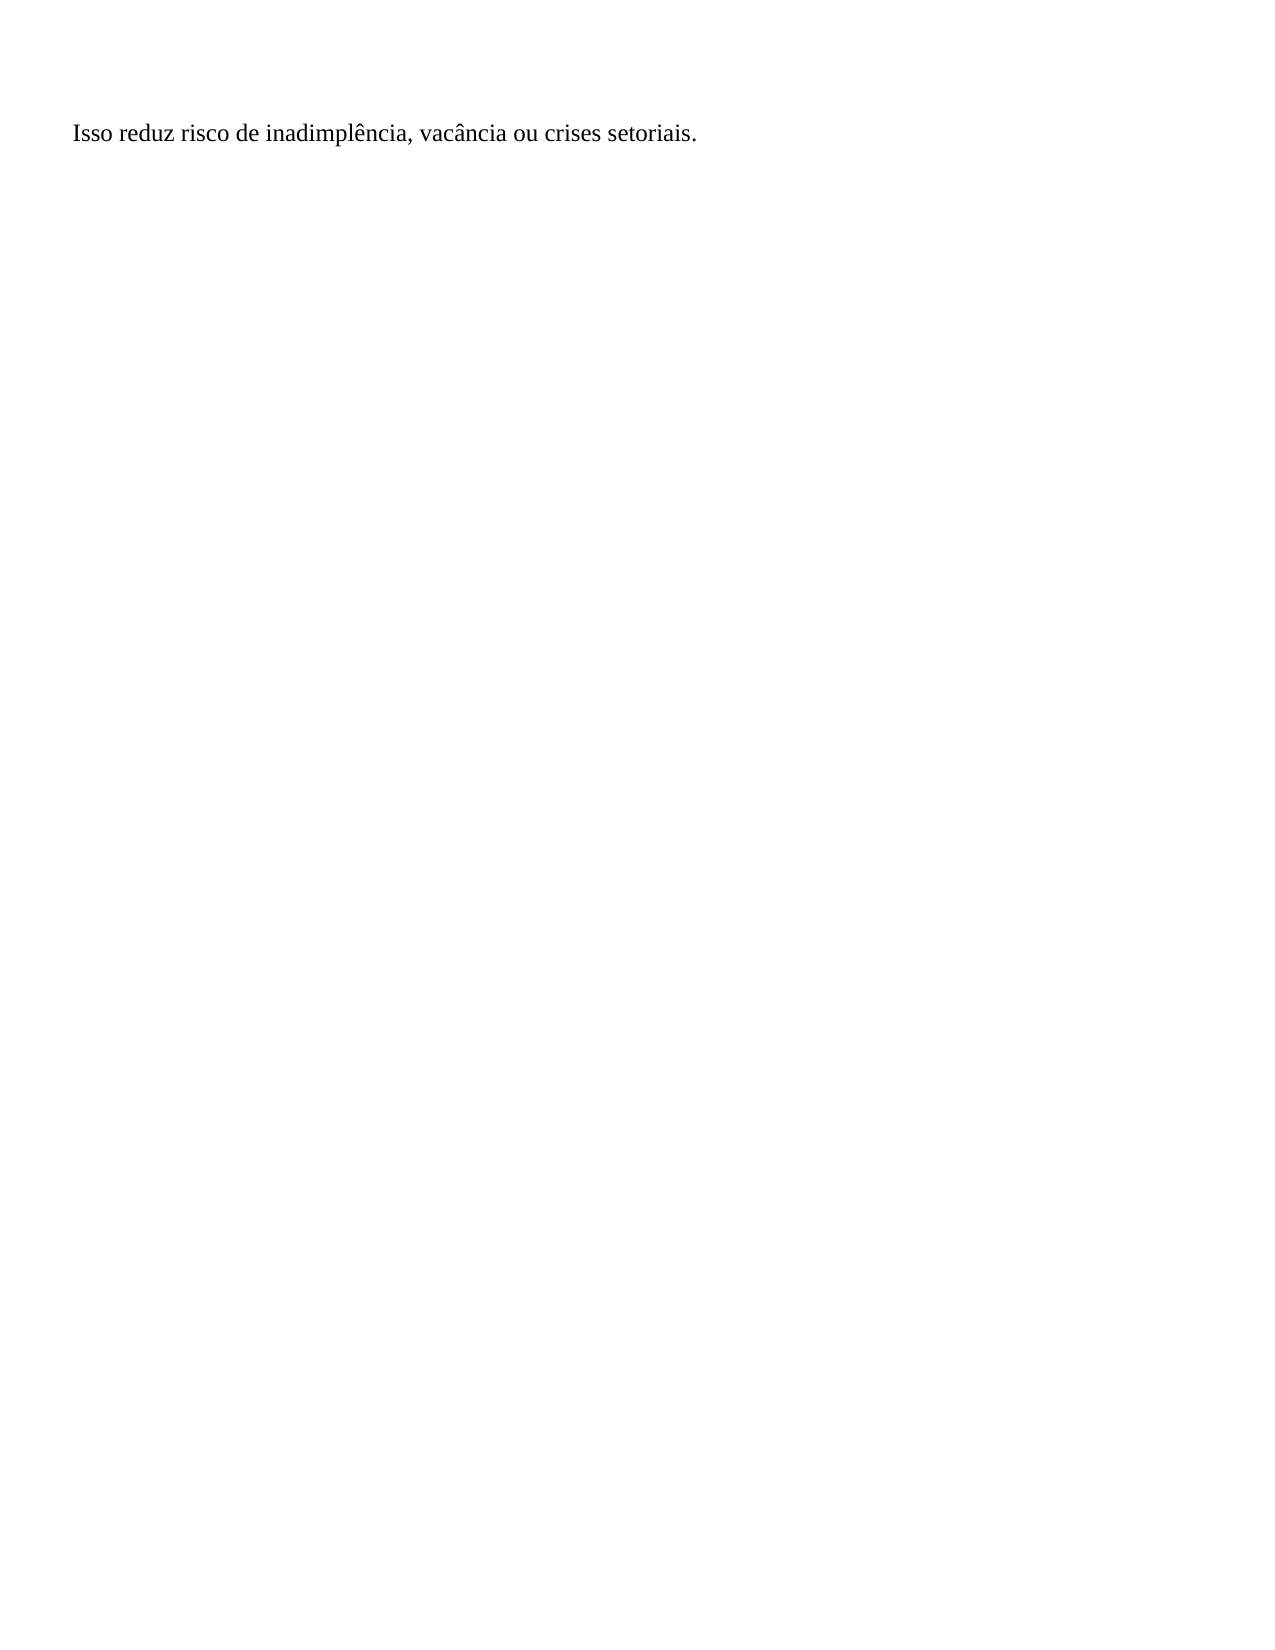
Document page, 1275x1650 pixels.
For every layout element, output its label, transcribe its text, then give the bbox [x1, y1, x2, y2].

text 📌 Isso reduz risco de inadimplência, vacância ou crises setoriais. [47, 118, 1219, 147]
